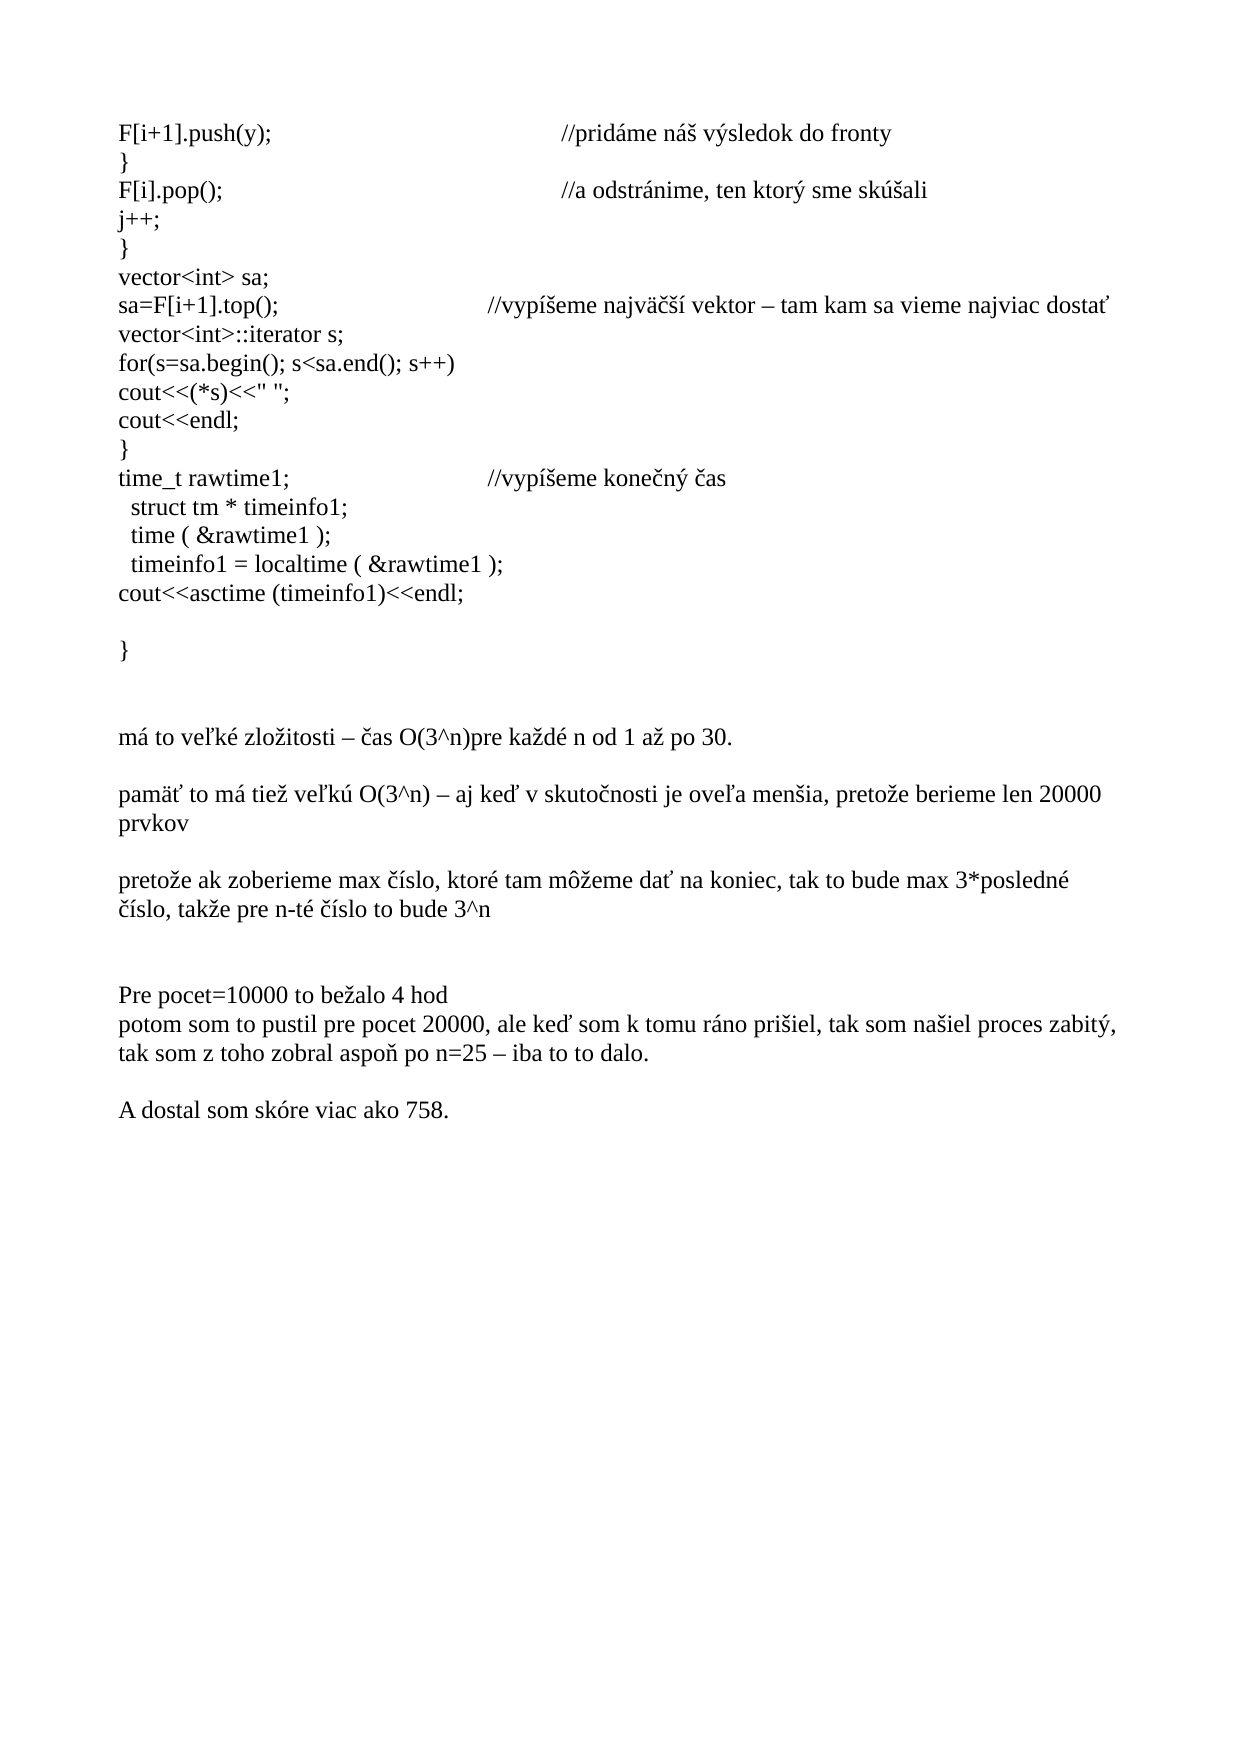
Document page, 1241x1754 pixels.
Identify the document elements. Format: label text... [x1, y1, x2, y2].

text time_t rawtime1; //vypíšeme konečný čas [118, 463, 1122, 492]
text cout<<asctime (timeinfo1)<<endl; [118, 578, 1122, 607]
text cout<<(*s)<<" "; [118, 377, 1122, 406]
text pamäť to má tiež veľkú O(3^n) – aj keď v skutočnosti je oveľa menšia, pretože berieme len 20000 prvkov [118, 779, 1122, 837]
text F[i].pop(); //a odstránime, ten ktorý sme skúšali [118, 176, 1122, 204]
text timeinfo1 = localtime ( &rawtime1 ); [118, 549, 1122, 578]
text time ( &rawtime1 ); [118, 521, 1122, 549]
text vector<int>::iterator s; [118, 319, 1122, 348]
text F[i+1].push(y); //pridáme náš výsledok do fronty [118, 118, 1122, 147]
text sa=F[i+1].top(); //vypíšeme najväčší vektor – tam kam sa vieme najviac dostať [118, 291, 1122, 319]
text potom som to pustil pre pocet 20000, ale keď som k tomu ráno prišiel, tak som našiel proces zabitý, tak som z toho zobral aspoň po n=25 – iba to to dalo. [118, 1009, 1122, 1067]
text struct tm * timeinfo1; [118, 492, 1122, 521]
text j++; [118, 204, 1122, 233]
text má to veľké zložitosti – čas O(3^n)pre každé n od 1 až po 30. [118, 722, 1122, 751]
text Pre pocet=10000 to bežalo 4 hod [118, 981, 1122, 1009]
text cout<<endl; [118, 406, 1122, 434]
text vector<int> sa; [118, 262, 1122, 291]
text } [118, 147, 1122, 176]
text } [118, 434, 1122, 463]
text } [118, 233, 1122, 262]
text A dostal som skóre viac ako 758. [118, 1096, 1122, 1124]
text pretože ak zoberieme max číslo, ktoré tam môžeme dať na koniec, tak to bude max 3*posledné číslo, takže pre n-té číslo to bude 3^n [118, 866, 1122, 923]
text } [118, 636, 1122, 664]
text for(s=sa.begin(); s<sa.end(); s++) [118, 348, 1122, 377]
